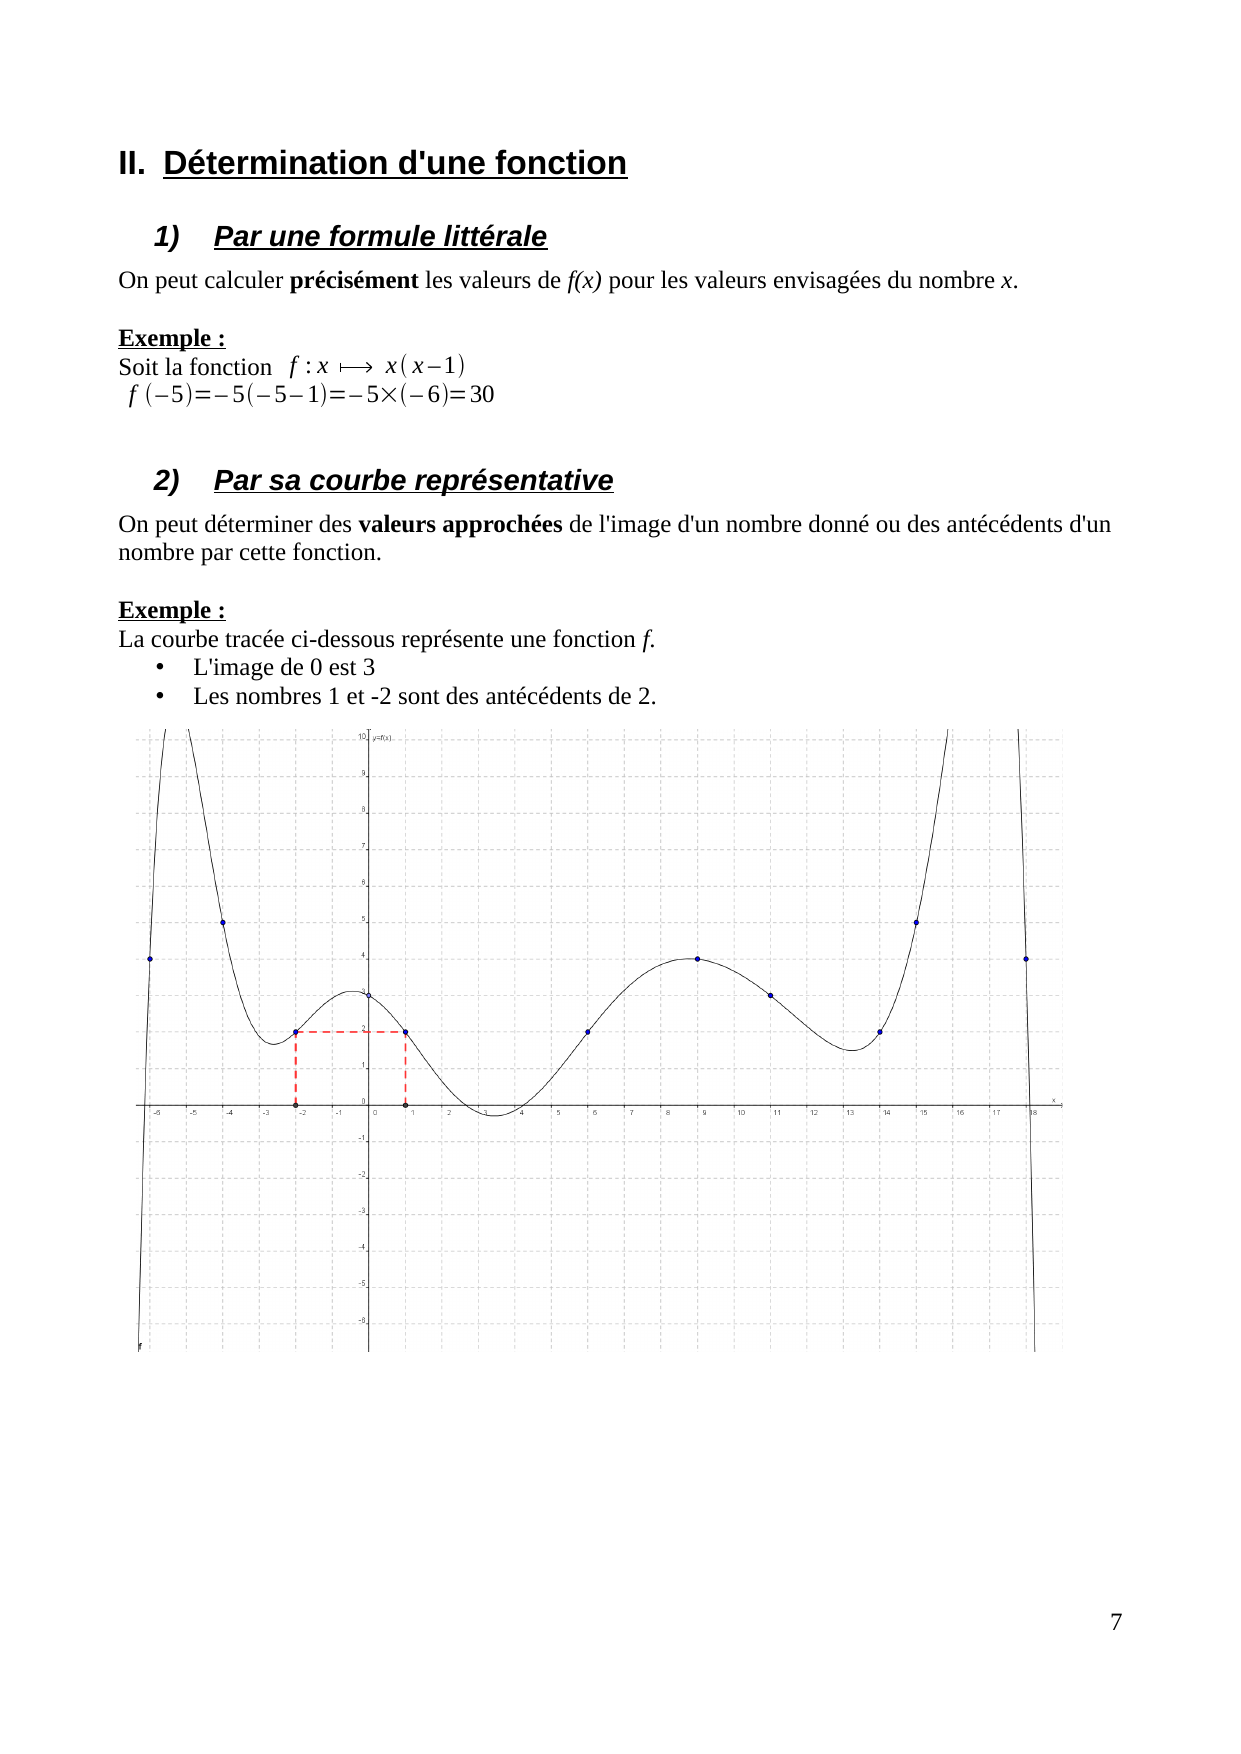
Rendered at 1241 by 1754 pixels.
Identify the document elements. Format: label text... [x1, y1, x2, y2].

text On peut déterminer des valeurs approchées de l'image d'un nombre donné ou des antécédents d'un nombre par cette fonction. [118, 509, 1122, 566]
text Exemple : [118, 323, 1122, 352]
subtitle Par une formule littérale [153, 219, 1122, 253]
text Exemple : [118, 595, 1122, 624]
subtitle Par sa courbe représentative [153, 463, 1122, 496]
subtitle Détermination d'une fonction [118, 143, 1122, 182]
text Soit la fonction [118, 352, 1122, 380]
text On peut calculer précisément les valeurs de f(x) pour les valeurs envisagées du nombre x. [118, 265, 1122, 294]
text La courbe tracée ci-dessous représente une fonction f. [118, 624, 1122, 652]
list Les nombres 1 et -2 sont des antécédents de 2. [156, 681, 1122, 710]
list L'image de 0 est 3 [156, 652, 1122, 681]
